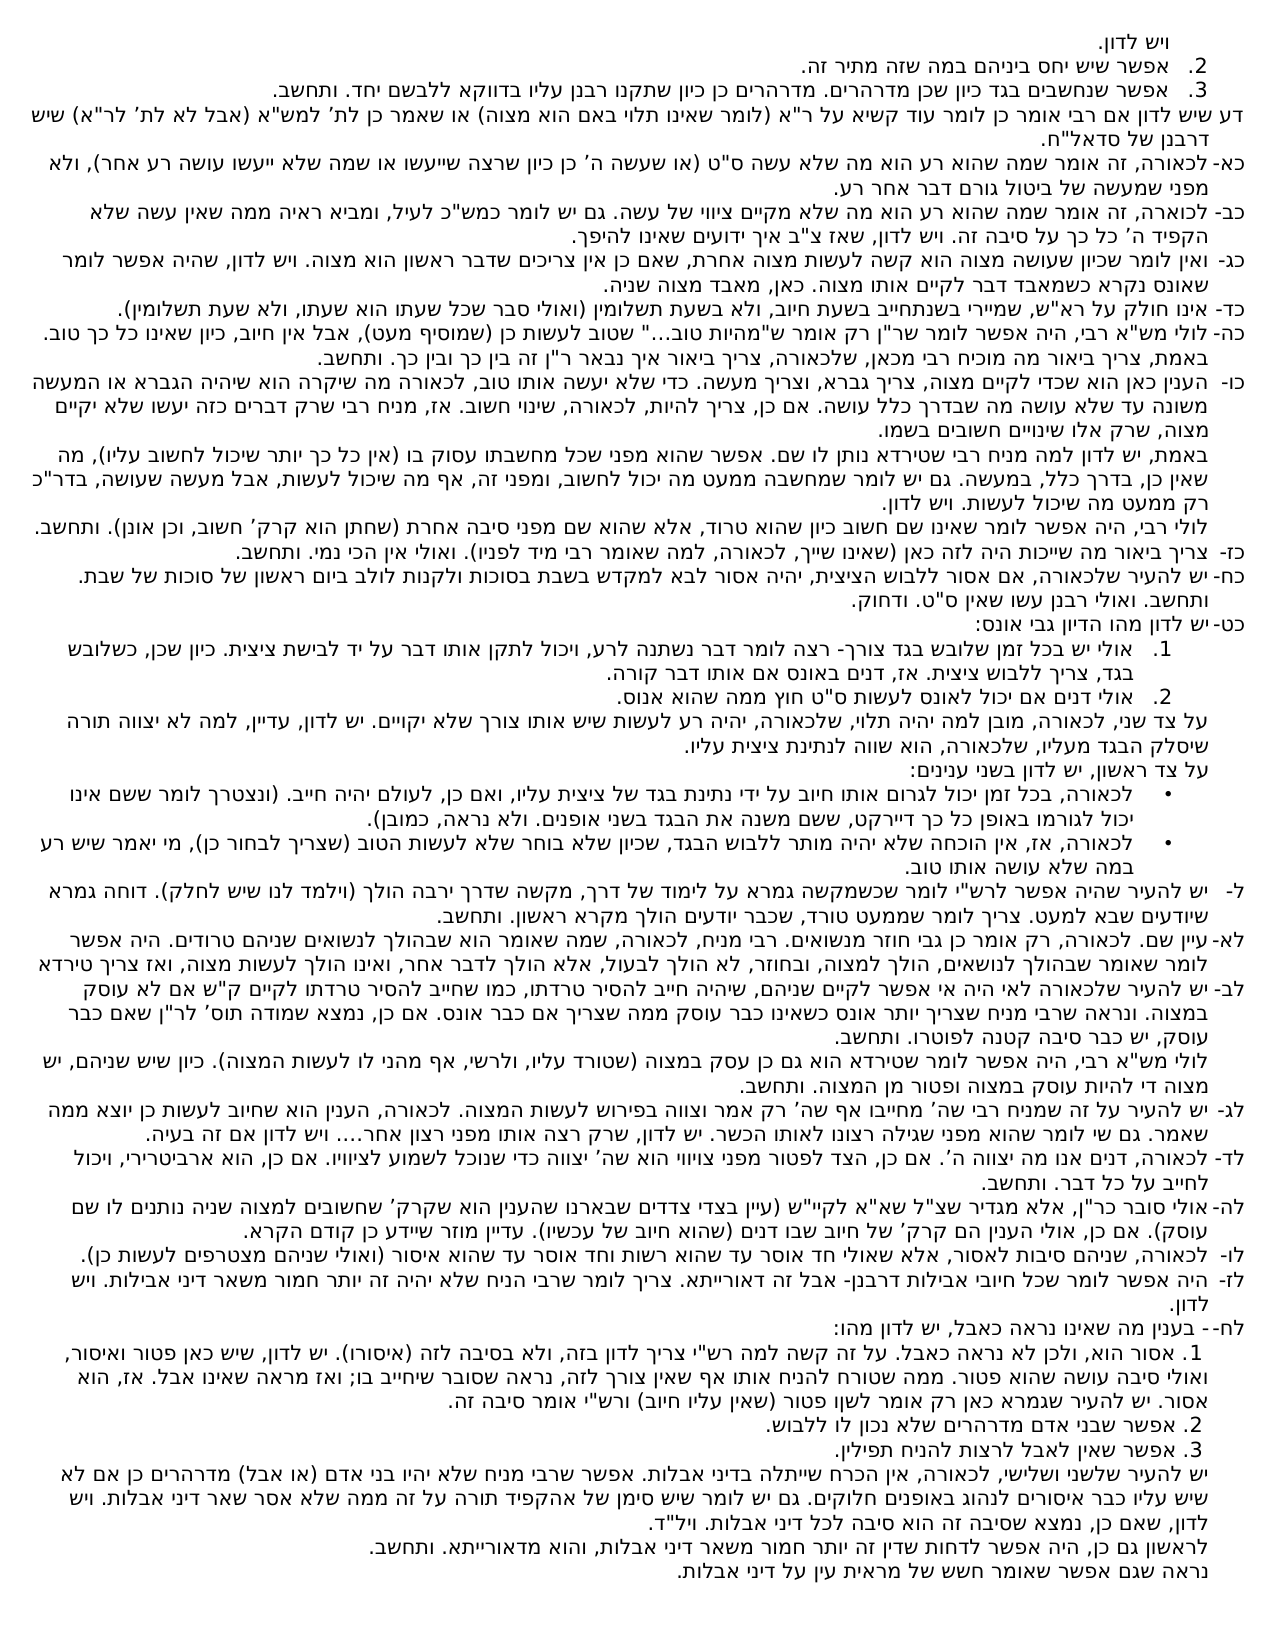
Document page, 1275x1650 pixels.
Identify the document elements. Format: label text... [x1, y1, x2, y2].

list נראה שגם אפשר שאומר חשש של מראית עין על דיני אבלות. [30, 1559, 1245, 1583]
list אולי יש בכל זמן שלובש בגד צורך- רצה לומר דבר נשתנה לרע, ויכול לתקן אותו דבר על יד לבישת ציצית. כיון שכן, כשלובש בגד, צריך ללבוש ציצית. אז, דנים באונס אם אותו דבר קורה. [30, 637, 1172, 685]
list יש להעיר על זה שמניח רבי שה’ מחייבו אף שה’ רק אמר וצווה בפירוש לעשות המצוה. לכאורה, הענין הוא שחיוב לעשות כן יוצא ממה שאמר. גם שי לומר שהוא מפני שגילה רצונו לאותו הכשר. יש לדון, שרק רצה אותו מפני רצון אחר…. ויש לדון אם זה בעיה. [30, 1098, 1245, 1146]
list היה אפשר לומר שכל חיובי אבילות דרבנן- אבל זה דאורייתא. צריך לומר שרבי הניח שלא יהיה זה יותר חמור משאר דיני אבילות. ויש לדון. [30, 1268, 1245, 1316]
list יש לדון מהו הדיון גבי אונס: [30, 612, 1245, 637]
list על צד ראשון, יש לדון בשני ענינים: [30, 758, 1245, 782]
list 2. אפשר שבני אדם מדרהרים שלא נכון לו ללבוש. [30, 1413, 1245, 1438]
list 3. אפשר שאין לאבל לרצות להניח תפילין. [30, 1438, 1245, 1462]
list לולי רבי, היה אפשר לומר שאינו שם חשוב כיון שהוא טרוד, אלא שהוא שם מפני סיבה אחרת (שחתן הוא קרק’ חשוב, וכן אונן). ותחשב. [30, 515, 1245, 540]
list 1. אסור הוא, ולכן לא נראה כאבל. על זה קשה למה רש"י צריך לדון בזה, ולא בסיבה לזה (איסורו). יש לדון, שיש כאן פטור ואיסור, ואולי סיבה עושה שהוא פטור. ממה שטורח להניח אותו אף שאין צורך לזה, נראה שסובר שיחייב בו; ואז מראה שאינו אבל. אז, הוא אסור. יש להעיר שגמרא כאן רק אומר לשןו פטור (שאין עליו חיוב) ורש"י אומר סיבה זה. [30, 1341, 1245, 1413]
list לולי מש"א רבי, היה אפשר לומר שר"ן רק אומר ש"מהיות טוב…" שטוב לעשות כן (שמוסיף מעט), אבל אין חיוב, כיון שאינו כל כך טוב. [30, 321, 1245, 346]
list לכאורה, דנים אנו מה יצווה ה’. אם כן, הצד לפטור מפני צויווי הוא שה’ יצווה כדי שנוכל לשמוע לציוויו. אם כן, הוא ארביטרירי, ויכול לחייב על כל דבר. ותחשב. [30, 1146, 1245, 1195]
list לראשון גם כן, היה אפשר לדחות שדין זה יותר חמור משאר דיני אבלות, והוא מדאורייתא. ותחשב. [30, 1535, 1245, 1559]
list באמת, צריך ביאור מה מוכיח רבי מכאן, שלכאורה, צריך ביאור איך נבאר ר"ן זה בין כך ובין כך. ותחשב. [30, 346, 1245, 370]
list על צד שני, לכאורה, מובן למה יהיה תלוי, שלכאורה, יהיה רע לעשות שיש אותו צורך שלא יקויים. יש לדון, עדיין, למה לא יצווה תורה שיסלק הבגד מעליו, שלכאורה, הוא שווה לנתינת ציצית עליו. [30, 709, 1245, 758]
list אפשר שיש יחס ביניהם במה שזה מתיר זה. [30, 54, 1207, 78]
list יש להעיר שהיה אפשר לרש"י לומר שכשמקשה גמרא על לימוד של דרך, מקשה שדרך ירבה הולך (וילמד לנו שיש לחלק). דוחה גמרא שיודעים שבא למעט. צריך לומר שממעט טורד, שכבר יודעים הולך מקרא ראשון. ותחשב. [30, 879, 1245, 928]
list לכאורה, שניהם סיבות לאסור, אלא שאולי חד אוסר עד שהוא רשות וחד אוסר עד שהוא איסור (ואולי שניהם מצטרפים לעשות כן). [30, 1243, 1245, 1268]
list אולי דנים אם יכול לאונס לעשות ס"ט חוץ ממה שהוא אנוס. [30, 685, 1172, 709]
list לכוארה, זה אומר שמה שהוא רע הוא מה שלא מקיים ציווי של עשה. גם יש לומר כמש"כ לעיל, ומביא ראיה ממה שאין עשה שלא הקפיד ה’ כל כך על סיבה זה. ויש לדון, שאז צ"ב איך ידועים שאינו להיפך. [30, 200, 1245, 248]
list לכאורה, אז, אין הוכחה שלא יהיה מותר ללבוש הבגד, שכיון שלא בוחר שלא לעשות הטוב (שצריך לבחור כן), מי יאמר שיש רע במה שלא עושה אותו טוב. [30, 831, 1172, 879]
list לכאורה, זה אומר שמה שהוא רע הוא מה שלא עשה ס"ט (או שעשה ה’ כן כיון שרצה שייעשו או שמה שלא ייעשו עושה רע אחר), ולא מפני שמעשה של ביטול גורם דבר אחר רע. [30, 151, 1245, 200]
list לכאורה, בכל זמן יכול לגרום אותו חיוב על ידי נתינת בגד של ציצית עליו, ואם כן, לעולם יהיה חייב. (ונצטרך לומר ששם אינו יכול לגורמו באופן כל כך דיירקט, ששם משנה את הבגד בשני אופנים. ולא נראה, כמובן). [30, 782, 1172, 831]
list אפשר שנחשבים בגד כיון שכן מדרהרים. מדרהרים כן כיון שתקנו רבנן עליו בדווקא ללבשם יחד. ותחשב. [30, 78, 1207, 103]
list אינו חולק על רא"ש, שמיירי בשנתחייב בשעת חיוב, ולא בשעת תשלומין (ואולי סבר שכל שעתו הוא שעתו, ולא שעת תשלומין). [30, 297, 1245, 321]
list - בענין מה שאינו נראה כאבל, יש לדון מהו: [30, 1316, 1245, 1341]
list עיין שם. לכאורה, רק אומר כן גבי חוזר מנשואים. רבי מניח, לכאורה, שמה שאומר הוא שבהולך לנשואים שניהם טרודים. היה אפשר לומר שאומר שבהולך לנושאים, הולך למצוה, ובחוזר, לא הולך לבעול, אלא הולך לדבר אחר, ואינו הולך לעשות מצוה, ואז צריך טירדא [30, 928, 1245, 977]
list ואין לומר שכיון שעושה מצוה הוא קשה לעשות מצוה אחרת, שאם כן אין צריכים שדבר ראשון הוא מצוה. ויש לדון, שהיה אפשר לומר שאונס נקרא כשמאבד דבר לקיים אותו מצוה. כאן, מאבד מצוה שניה. [30, 248, 1245, 297]
list לולי מש"א רבי, היה אפשר לומר שטירדא הוא גם כן עסק במצוה (שטורד עליו, ולרשי, אף מהני לו לעשות המצוה). כיון שיש שניהם, יש מצוה די להיות עוסק במצוה ופטור מן המצוה. ותחשב. [30, 1049, 1245, 1098]
list ויש לדון. [30, 30, 1207, 54]
list יש להעיר שלכאורה לאי היה אי אפשר לקיים שניהם, שיהיה חייב להסיר טרדתו, כמו שחייב להסיר טרדתו לקיים ק"ש אם לא עוסק במצוה. ונראה שרבי מניח שצריך יותר אונס כשאינו כבר עוסק ממה שצריך אם כבר אונס. אם כן, נמצא שמודה תוס’ לר"ן שאם כבר עוסק, יש כבר סיבה קטנה לפוטרו. ותחשב. [30, 977, 1245, 1049]
list דע שיש לדון אם רבי אומר כן לומר עוד קשיא על ר"א (לומר שאינו תלוי באם הוא מצוה) או שאמר כן לת’ למש"א (אבל לא לת’ לר"א) שיש דרבנן של סדאל"ח. [30, 103, 1245, 151]
list יש להעיר שלשני ושלישי, לכאורה, אין הכרח שייתלה בדיני אבלות. אפשר שרבי מניח שלא יהיו בני אדם (או אבל) מדרהרים כן אם לא שיש עליו כבר איסורים לנהוג באופנים חלוקים. גם יש לומר שיש סימן של אהקפיד תורה על זה ממה שלא אסר שאר דיני אבלות. ויש לדון, שאם כן, נמצא שסיבה זה הוא סיבה לכל דיני אבלות. ויל"ד. [30, 1462, 1245, 1535]
list אולי סובר כר"ן, אלא מגדיר שצ"ל שא"א לקיי"ש (עיין בצדי צדדים שבארנו שהענין הוא שקרק’ שחשובים למצוה שניה נותנים לו שם עוסק). אם כן, אולי הענין הם קרק’ של חיוב שבו דנים (שהוא חיוב של עכשיו). עדיין מוזר שיידע כן קודם הקרא. [30, 1195, 1245, 1243]
list באמת, יש לדון למה מניח רבי שטירדא נותן לו שם. אפשר שהוא מפני שכל מחשבתו עסוק בו (אין כל כך יותר שיכול לחשוב עליו), מה שאין כן, בדרך כלל, במעשה. גם יש לומר שמחשבה ממעט מה יכול לחשוב, ומפני זה, אף מה שיכול לעשות, אבל מעשה שעושה, בדר"כ רק ממעט מה שיכול לעשות. ויש לדון. [30, 443, 1245, 515]
list צריך ביאור מה שייכות היה לזה כאן (שאינו שייך, לכאורה, למה שאומר רבי מיד לפניו). ואולי אין הכי נמי. ותחשב. [30, 540, 1245, 564]
list יש להעיר שלכאורה, אם אסור ללבוש הציצית, יהיה אסור לבא למקדש בשבת בסוכות ולקנות לולב ביום ראשון של סוכות של שבת. ותחשב. ואולי רבנן עשו שאין ס"ט. ודחוק. [30, 564, 1245, 612]
list הענין כאן הוא שכדי לקיים מצוה, צריך גברא, וצריך מעשה. כדי שלא יעשה אותו טוב, לכאורה מה שיקרה הוא שיהיה הגברא או המעשה משונה עד שלא עושה מה שבדרך כלל עושה. אם כן, צריך להיות, לכאורה, שינוי חשוב. אז, מניח רבי שרק דברים כזה יעשו שלא יקיים מצוה, שרק אלו שינויים חשובים בשמו. [30, 370, 1245, 443]
